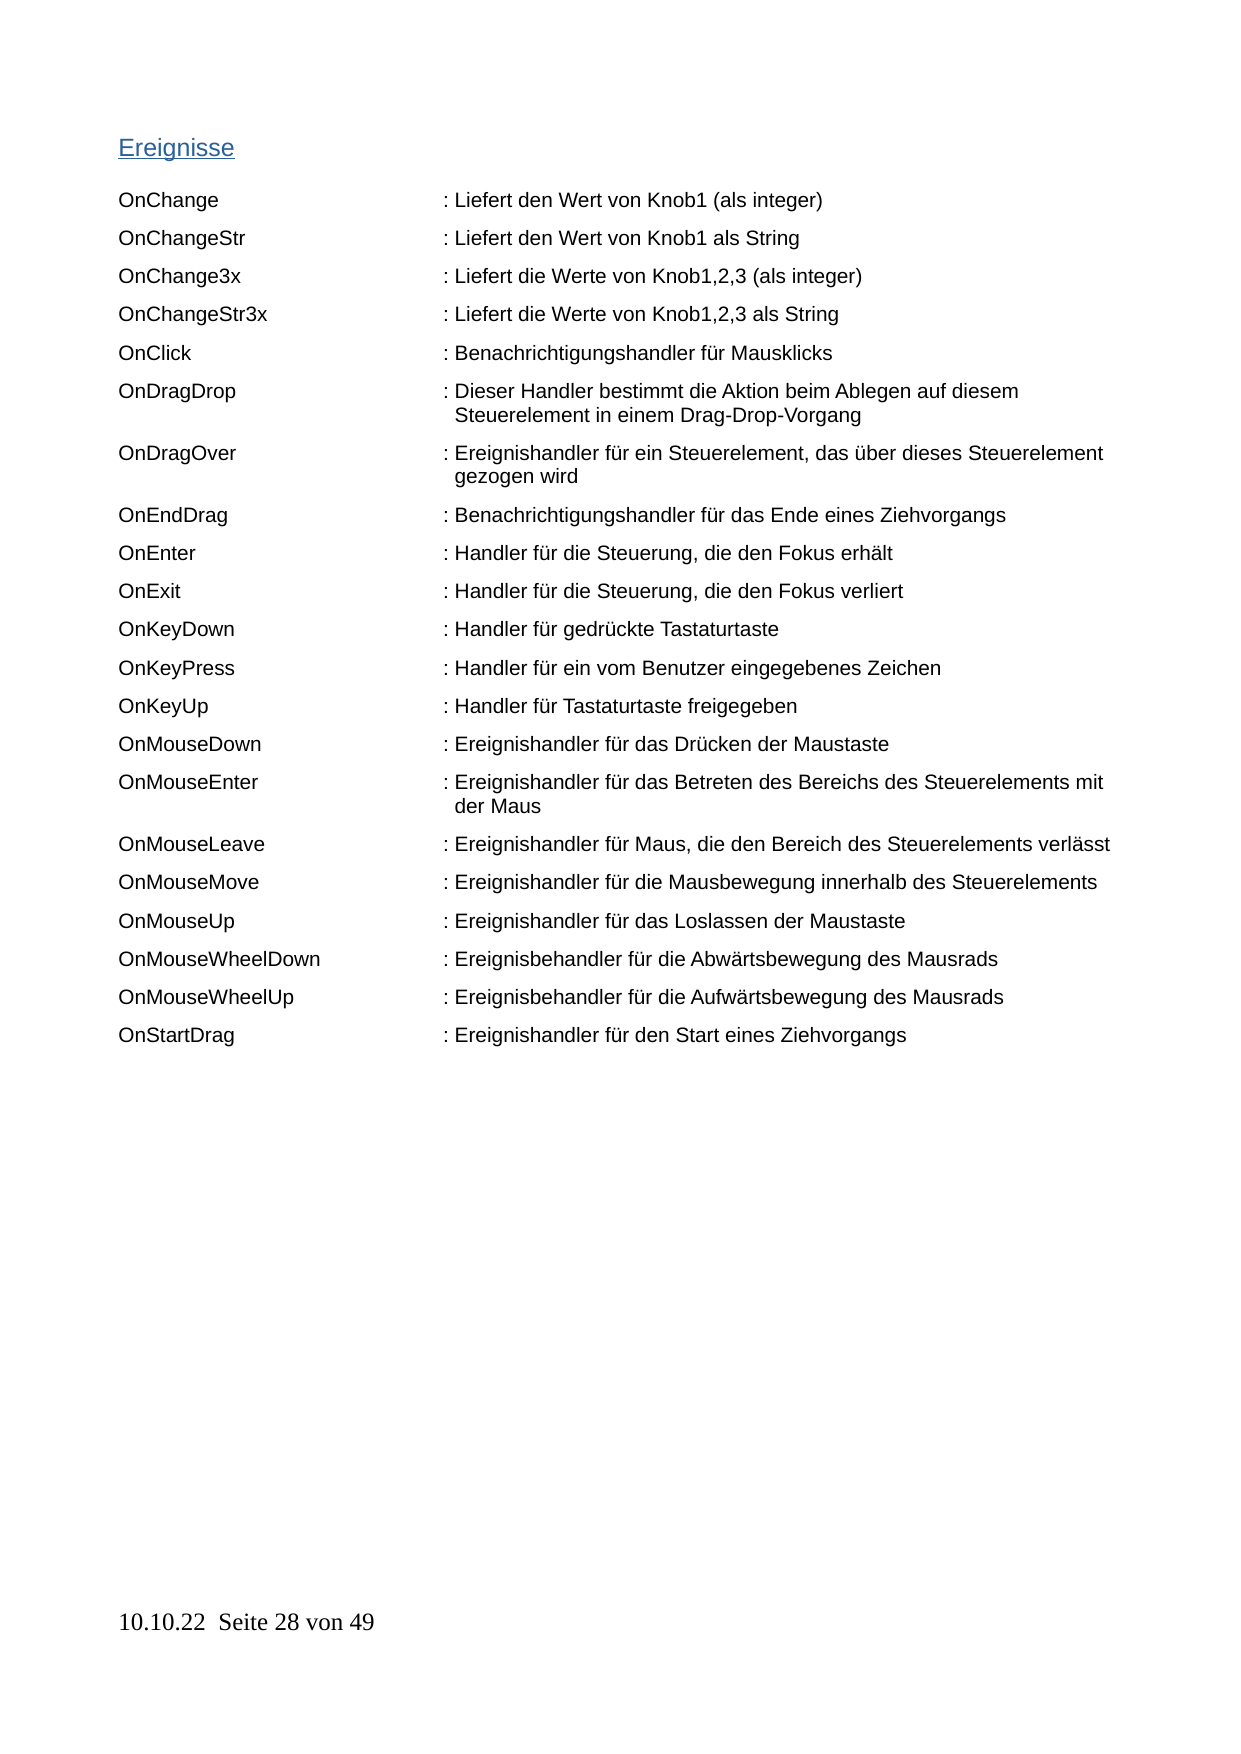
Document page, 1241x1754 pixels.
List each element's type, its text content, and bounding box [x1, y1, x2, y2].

text OnChangeStr3x : Liefert die Werte von Knob1,2,3 als String [118, 303, 1122, 327]
text OnEndDrag : Benachrichtigungshandler für das Ende eines Ziehvorgangs [118, 503, 1122, 527]
text OnKeyDown : Handler für gedrückte Tastaturtaste [118, 618, 1122, 642]
text OnEnter : Handler für die Steuerung, die den Fokus erhält [118, 541, 1122, 565]
text OnKeyPress : Handler für ein vom Benutzer eingegebenes Zeichen [118, 656, 1122, 680]
text OnMouseMove : Ereignishandler für die Mausbewegung innerhalb des Steuerelements [118, 871, 1122, 894]
text OnMouseWheelUp : Ereignisbehandler für die Aufwärtsbewegung des Mausrads [118, 986, 1122, 1009]
text OnMouseDown : Ereignishandler für das Drücken der Maustaste [118, 733, 1122, 756]
text OnDragOver : Ereignishandler für ein Steuerelement, das über dieses Steuerelement gezogen wird [118, 441, 1122, 489]
text OnExit : Handler für die Steuerung, die den Fokus verliert [118, 580, 1122, 603]
text OnMouseEnter : Ereignishandler für das Betreten des Bereichs des Steuerelements mit der Maus [118, 771, 1122, 818]
text OnKeyUp : Handler für Tastaturtaste freigegeben [118, 694, 1122, 718]
text OnStartDrag : Ereignishandler für den Start eines Ziehvorgangs [118, 1024, 1122, 1047]
text OnMouseWheelDown : Ereignisbehandler für die Abwärtsbewegung des Mausrads [118, 947, 1122, 971]
text OnDragDrop : Dieser Handler bestimmt die Aktion beim Ablegen auf diesem Steuerelement in einem Drag-Drop-Vorgang [118, 379, 1122, 427]
text OnChangeStr : Liefert den Wert von Knob1 als String [118, 227, 1122, 250]
text OnMouseUp : Ereignishandler für das Loslassen der Maustaste [118, 909, 1122, 933]
text OnChange3x : Liefert die Werte von Knob1,2,3 (als integer) [118, 265, 1122, 288]
text OnClick : Benachrichtigungshandler für Mausklicks [118, 341, 1122, 365]
text OnMouseLeave : Ereignishandler für Maus, die den Bereich des Steuerelements verlässt [118, 833, 1122, 856]
subtitle Ereignisse [118, 133, 1122, 161]
text OnChange : Liefert den Wert von Knob1 (als integer) [118, 188, 1122, 212]
